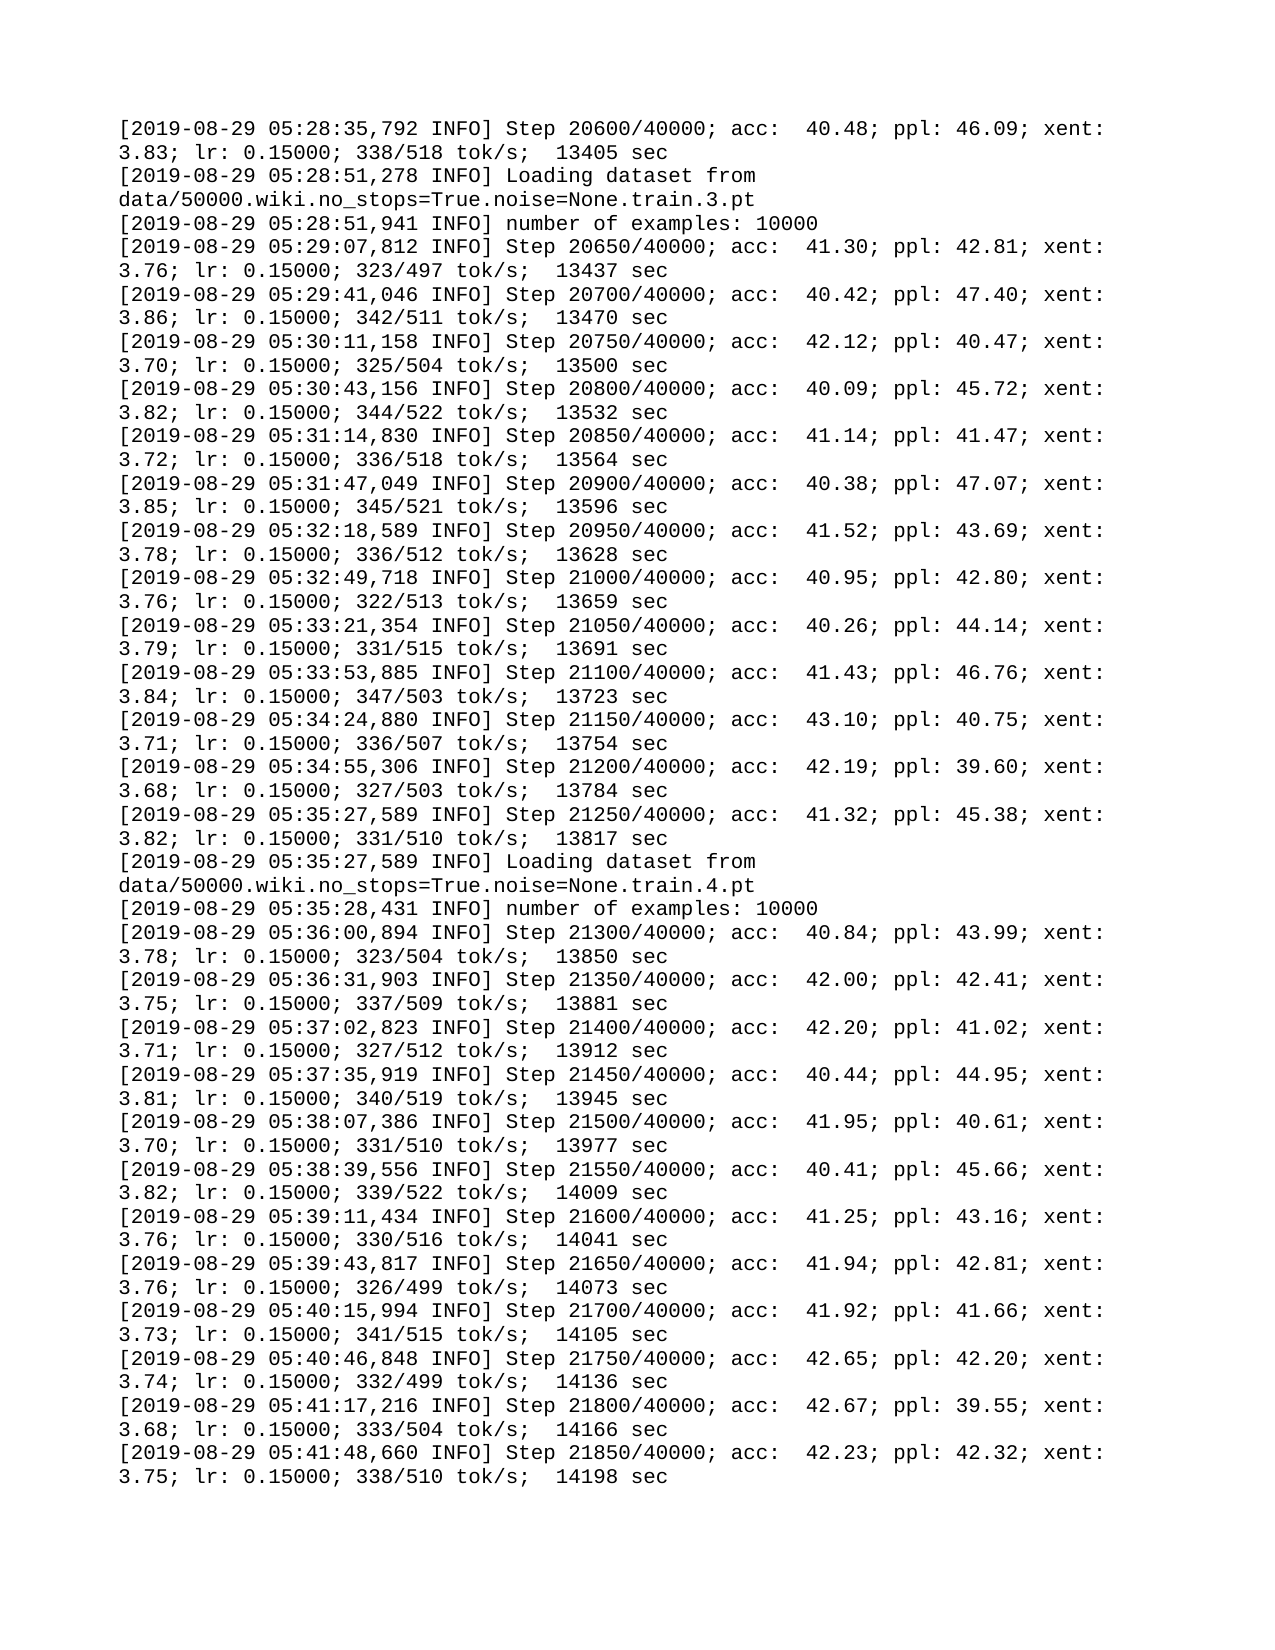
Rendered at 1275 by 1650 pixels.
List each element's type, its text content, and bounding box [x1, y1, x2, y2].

text [2019-08-29 05:30:43,156 INFO] Step 20800/40000; acc: 40.09; ppl: 45.72; xent: 3.82; lr: 0.15000; 344/522 tok/s; 13532 sec [118, 378, 1157, 426]
text [2019-08-29 05:35:28,431 INFO] number of examples: 10000 [118, 898, 1157, 922]
text [2019-08-29 05:39:11,434 INFO] Step 21600/40000; acc: 41.25; ppl: 43.16; xent: 3.76; lr: 0.15000; 330/516 tok/s; 14041 sec [118, 1206, 1157, 1253]
text [2019-08-29 05:29:07,812 INFO] Step 20650/40000; acc: 41.30; ppl: 42.81; xent: 3.76; lr: 0.15000; 323/497 tok/s; 13437 sec [118, 236, 1157, 284]
text [2019-08-29 05:35:27,589 INFO] Loading dataset from data/50000.wiki.no_stops=True.noise=None.train.4.pt [118, 851, 1157, 898]
text [2019-08-29 05:41:17,216 INFO] Step 21800/40000; acc: 42.67; ppl: 39.55; xent: 3.68; lr: 0.15000; 333/504 tok/s; 14166 sec [118, 1395, 1157, 1442]
text [2019-08-29 05:32:18,589 INFO] Step 20950/40000; acc: 41.52; ppl: 43.69; xent: 3.78; lr: 0.15000; 336/512 tok/s; 13628 sec [118, 520, 1157, 567]
text [2019-08-29 05:40:15,994 INFO] Step 21700/40000; acc: 41.92; ppl: 41.66; xent: 3.73; lr: 0.15000; 341/515 tok/s; 14105 sec [118, 1300, 1157, 1348]
text [2019-08-29 05:37:02,823 INFO] Step 21400/40000; acc: 42.20; ppl: 41.02; xent: 3.71; lr: 0.15000; 327/512 tok/s; 13912 sec [118, 1017, 1157, 1064]
text [2019-08-29 05:41:48,660 INFO] Step 21850/40000; acc: 42.23; ppl: 42.32; xent: 3.75; lr: 0.15000; 338/510 tok/s; 14198 sec [118, 1442, 1157, 1489]
text [2019-08-29 05:38:07,386 INFO] Step 21500/40000; acc: 41.95; ppl: 40.61; xent: 3.70; lr: 0.15000; 331/510 tok/s; 13977 sec [118, 1111, 1157, 1158]
text [2019-08-29 05:31:47,049 INFO] Step 20900/40000; acc: 40.38; ppl: 47.07; xent: 3.85; lr: 0.15000; 345/521 tok/s; 13596 sec [118, 473, 1157, 520]
text [2019-08-29 05:28:51,941 INFO] number of examples: 10000 [118, 213, 1157, 236]
text [2019-08-29 05:40:46,848 INFO] Step 21750/40000; acc: 42.65; ppl: 42.20; xent: 3.74; lr: 0.15000; 332/499 tok/s; 14136 sec [118, 1348, 1157, 1395]
text [2019-08-29 05:34:24,880 INFO] Step 21150/40000; acc: 43.10; ppl: 40.75; xent: 3.71; lr: 0.15000; 336/507 tok/s; 13754 sec [118, 709, 1157, 757]
text [2019-08-29 05:33:21,354 INFO] Step 21050/40000; acc: 40.26; ppl: 44.14; xent: 3.79; lr: 0.15000; 331/515 tok/s; 13691 sec [118, 615, 1157, 662]
text [2019-08-29 05:36:00,894 INFO] Step 21300/40000; acc: 40.84; ppl: 43.99; xent: 3.78; lr: 0.15000; 323/504 tok/s; 13850 sec [118, 922, 1157, 969]
text [2019-08-29 05:37:35,919 INFO] Step 21450/40000; acc: 40.44; ppl: 44.95; xent: 3.81; lr: 0.15000; 340/519 tok/s; 13945 sec [118, 1064, 1157, 1111]
text [2019-08-29 05:35:27,589 INFO] Step 21250/40000; acc: 41.32; ppl: 45.38; xent: 3.82; lr: 0.15000; 331/510 tok/s; 13817 sec [118, 804, 1157, 851]
text [2019-08-29 05:38:39,556 INFO] Step 21550/40000; acc: 40.41; ppl: 45.66; xent: 3.82; lr: 0.15000; 339/522 tok/s; 14009 sec [118, 1158, 1157, 1206]
text [2019-08-29 05:28:35,792 INFO] Step 20600/40000; acc: 40.48; ppl: 46.09; xent: 3.83; lr: 0.15000; 338/518 tok/s; 13405 sec [118, 118, 1157, 165]
text [2019-08-29 05:28:51,278 INFO] Loading dataset from data/50000.wiki.no_stops=True.noise=None.train.3.pt [118, 165, 1157, 213]
text [2019-08-29 05:30:11,158 INFO] Step 20750/40000; acc: 42.12; ppl: 40.47; xent: 3.70; lr: 0.15000; 325/504 tok/s; 13500 sec [118, 331, 1157, 378]
text [2019-08-29 05:32:49,718 INFO] Step 21000/40000; acc: 40.95; ppl: 42.80; xent: 3.76; lr: 0.15000; 322/513 tok/s; 13659 sec [118, 567, 1157, 615]
text [2019-08-29 05:36:31,903 INFO] Step 21350/40000; acc: 42.00; ppl: 42.41; xent: 3.75; lr: 0.15000; 337/509 tok/s; 13881 sec [118, 969, 1157, 1017]
text [2019-08-29 05:33:53,885 INFO] Step 21100/40000; acc: 41.43; ppl: 46.76; xent: 3.84; lr: 0.15000; 347/503 tok/s; 13723 sec [118, 662, 1157, 709]
text [2019-08-29 05:31:14,830 INFO] Step 20850/40000; acc: 41.14; ppl: 41.47; xent: 3.72; lr: 0.15000; 336/518 tok/s; 13564 sec [118, 426, 1157, 473]
text [2019-08-29 05:29:41,046 INFO] Step 20700/40000; acc: 40.42; ppl: 47.40; xent: 3.86; lr: 0.15000; 342/511 tok/s; 13470 sec [118, 284, 1157, 331]
text [2019-08-29 05:39:43,817 INFO] Step 21650/40000; acc: 41.94; ppl: 42.81; xent: 3.76; lr: 0.15000; 326/499 tok/s; 14073 sec [118, 1253, 1157, 1300]
text [2019-08-29 05:34:55,306 INFO] Step 21200/40000; acc: 42.19; ppl: 39.60; xent: 3.68; lr: 0.15000; 327/503 tok/s; 13784 sec [118, 757, 1157, 804]
